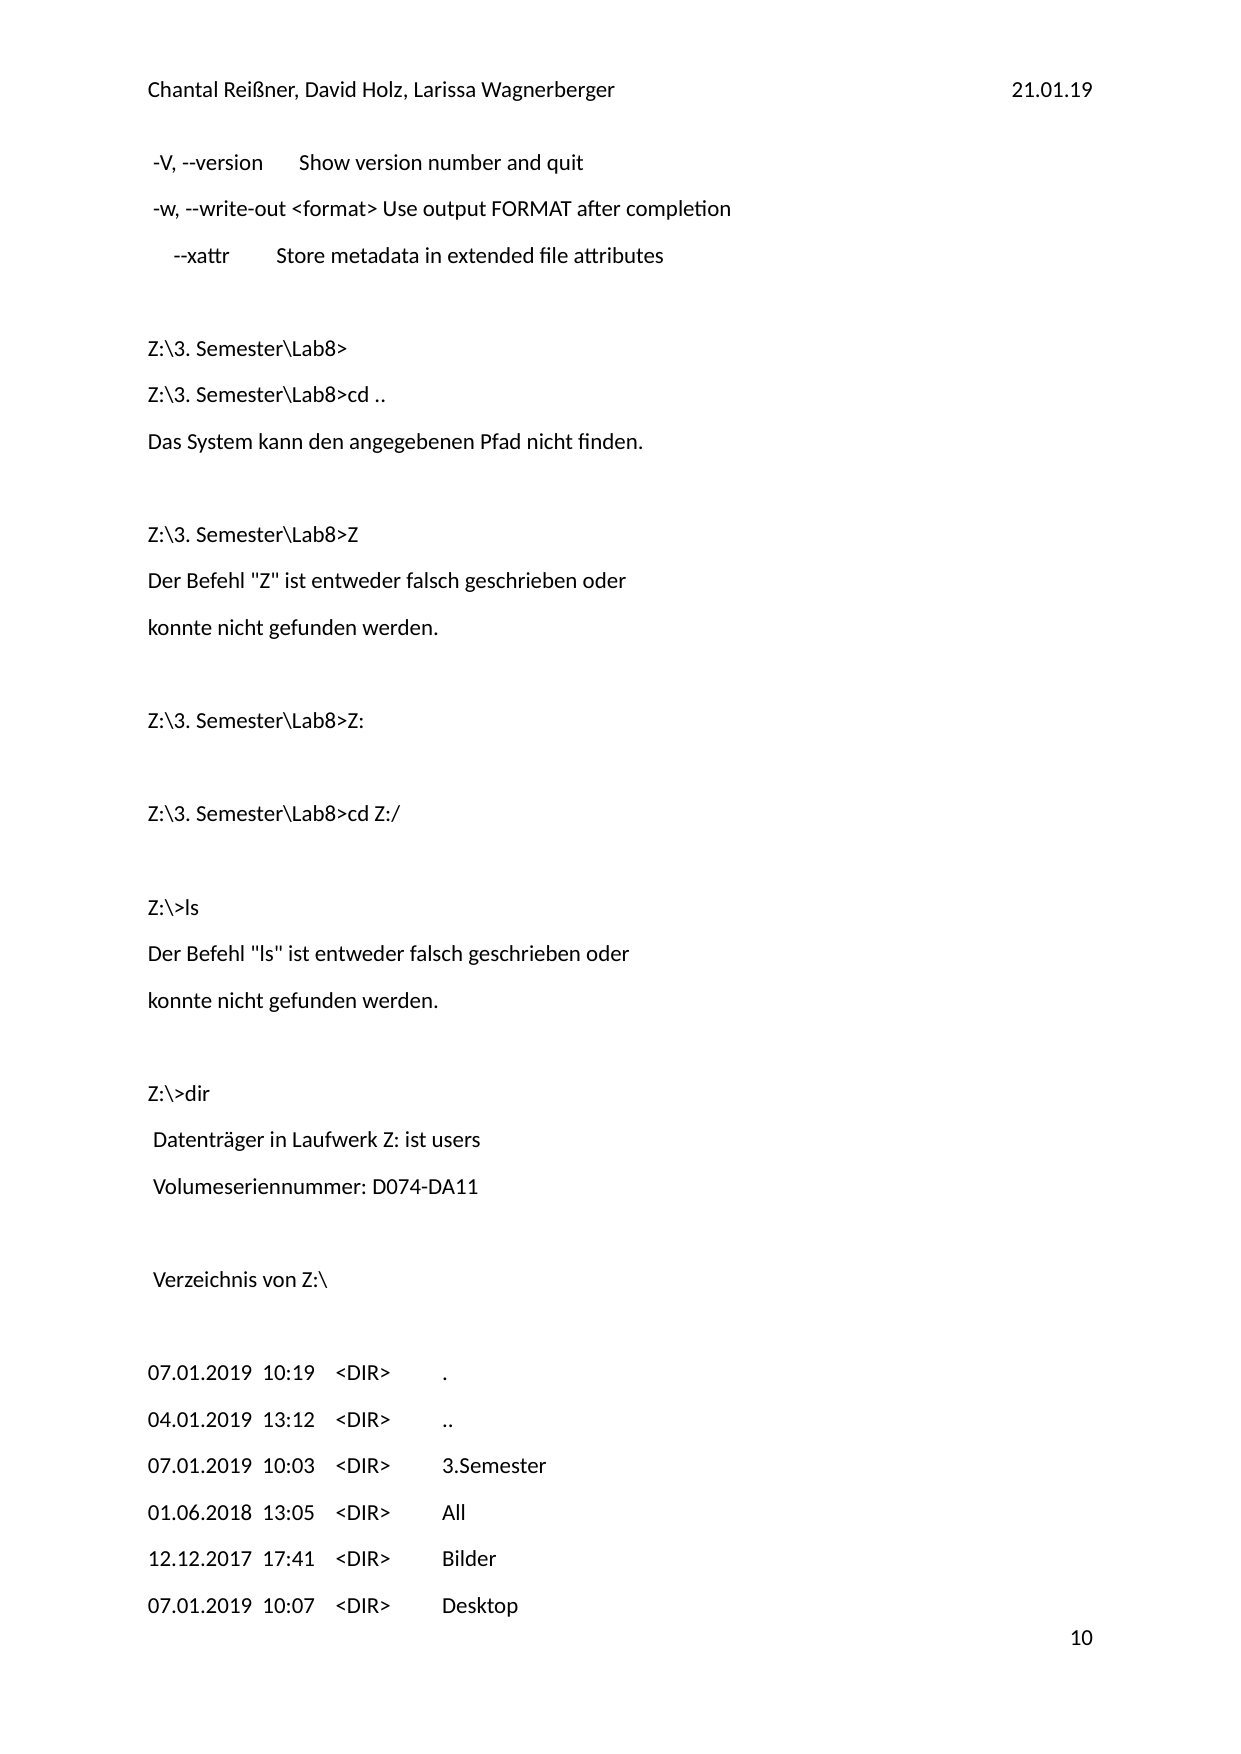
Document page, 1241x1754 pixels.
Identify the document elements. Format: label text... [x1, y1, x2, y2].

text Z:\3. Semester\Lab8>cd Z:/ [148, 799, 1093, 827]
text 12.12.2017 17:41 <DIR> Bilder [148, 1544, 1093, 1572]
text Z:\3. Semester\Lab8>Z: [148, 706, 1093, 734]
text Z:\3. Semester\Lab8>Z [148, 520, 1093, 548]
text -V, --version Show version number and quit [148, 148, 1093, 176]
text Z:\3. Semester\Lab8>cd .. [148, 380, 1093, 408]
text 07.01.2019 10:19 <DIR> . [148, 1358, 1093, 1386]
text Das System kann den angegebenen Pfad nicht finden. [148, 427, 1093, 455]
text konnte nicht gefunden werden. [148, 986, 1093, 1014]
text --xattr Store metadata in extended file attributes [148, 241, 1093, 269]
text 07.01.2019 10:07 <DIR> Desktop [148, 1591, 1093, 1619]
text 07.01.2019 10:03 <DIR> 3.Semester [148, 1451, 1093, 1479]
text Verzeichnis von Z:\ [148, 1265, 1093, 1293]
text 01.06.2018 13:05 <DIR> All [148, 1498, 1093, 1526]
text Volumeseriennummer: D074-DA11 [148, 1172, 1093, 1200]
text Der Befehl "Z" ist entweder falsch geschrieben oder [148, 567, 1093, 595]
text Z:\3. Semester\Lab8> [148, 334, 1093, 362]
text Z:\>dir [148, 1079, 1093, 1107]
text konnte nicht gefunden werden. [148, 613, 1093, 641]
text -w, --write-out <format> Use output FORMAT after completion [148, 194, 1093, 222]
text Datenträger in Laufwerk Z: ist users [148, 1125, 1093, 1153]
text Z:\>ls [148, 893, 1093, 921]
text Der Befehl "ls" ist entweder falsch geschrieben oder [148, 939, 1093, 967]
text 04.01.2019 13:12 <DIR> .. [148, 1405, 1093, 1433]
